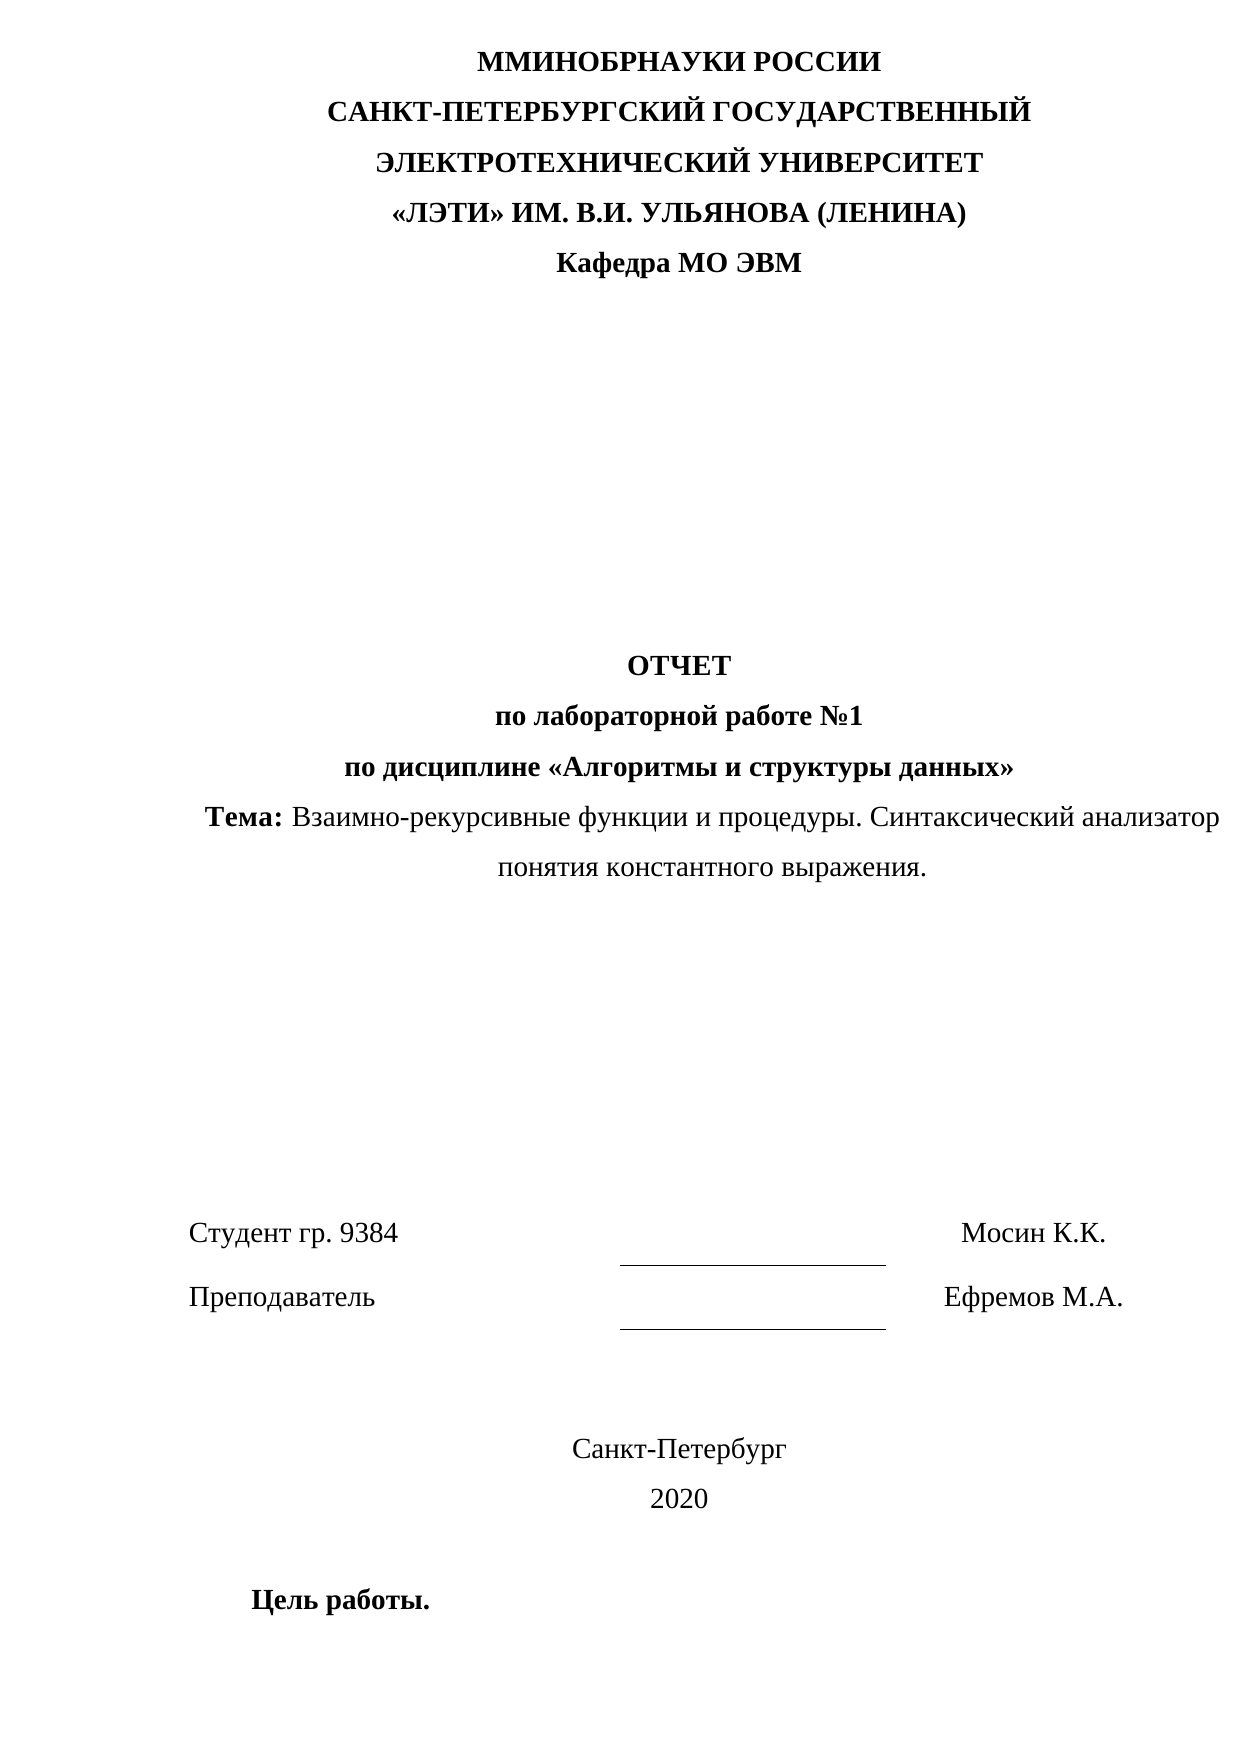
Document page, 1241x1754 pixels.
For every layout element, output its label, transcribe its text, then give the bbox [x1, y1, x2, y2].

table_cell Преподаватель [177, 1265, 620, 1329]
table_header [620, 1201, 886, 1265]
text «ЛЭТИ» им. В.И. Ульянова (Ленина) [177, 195, 1181, 229]
text по дисциплине «Алгоритмы и структуры данных» [177, 749, 1181, 782]
text Кафедра МО ЭВМ [177, 246, 1181, 279]
text отчет [177, 648, 1181, 682]
text мМИНОБРНАУКИ РОССИИ [177, 44, 1181, 78]
table_cell [620, 1266, 886, 1329]
text Санкт-Петербург [177, 1431, 1181, 1464]
table_header Мосин К.К. [886, 1201, 1181, 1265]
text Тема: Взаимно-рекурсивные функции и процедуры. Синтаксический анализатор понятия константного выражения. [177, 799, 1240, 883]
table_cell Ефремов М.А. [886, 1265, 1181, 1329]
text Цель работы. [177, 1582, 1181, 1616]
text Санкт-Петербургский государственный [177, 94, 1181, 128]
text по лабораторной работе №1 [177, 698, 1181, 732]
text электротехнический университет [177, 145, 1181, 178]
table_header Студент гр. 9384 [177, 1201, 620, 1265]
text 2020 [177, 1481, 1181, 1515]
